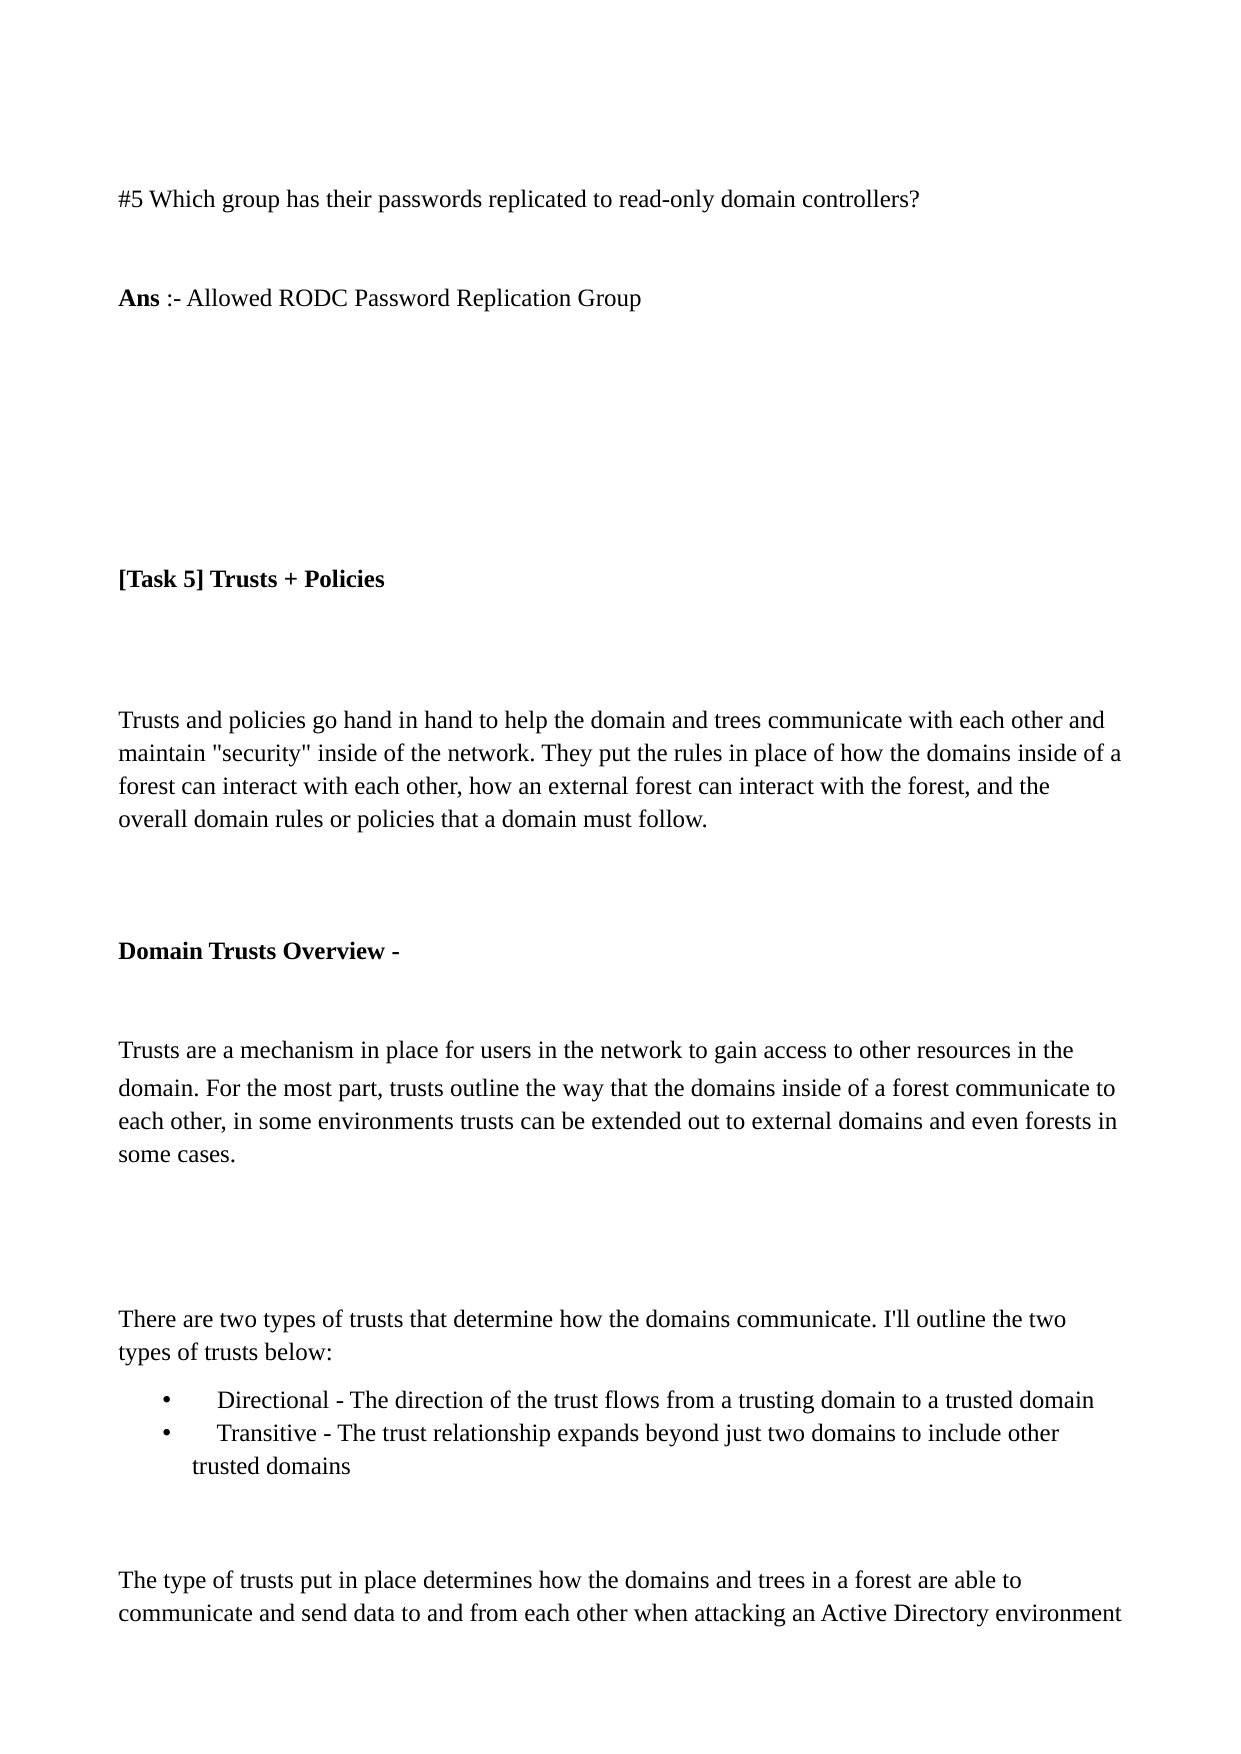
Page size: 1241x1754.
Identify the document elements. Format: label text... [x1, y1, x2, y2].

text Trusts and policies go hand in hand to help the domain and trees communicate with each other and maintain "security" inside of the network. They put the rules in place of how the domains inside of a forest can interact with each other, how an external forest can interact with the forest, and the overall domain rules or policies that a domain must follow. Domain Trusts Overview - ﻿Trusts are a mechanism in place for users in the network to gain access to other resources in the domain. For the most part, trusts outline the way that the domains inside of a forest communicate to each other, in some environments trusts can be extended out to external domains and even forests in some cases. There are two types of trusts that determine how the domains communicate. I'll outline the two types of trusts below: [118, 606, 1122, 1366]
text #5 Which group has their passwords replicated to read-only domain controllers? Ans :- Allowed RODC Password Replication Group [118, 184, 1122, 378]
list Transitive - The trust relationship expands beyond just two domains to include other trusted domains [162, 1418, 1122, 1480]
text The type of trusts put in place determines how the domains and trees in a forest are able to communicate and send data to and from each other when attacking an Active Directory environment [118, 1499, 1122, 1627]
subtitle [Task 5] Trusts + Policies [118, 564, 1122, 593]
list Directional - The direction of the trust flows from a trusting domain to a trusted domain [162, 1385, 1122, 1414]
